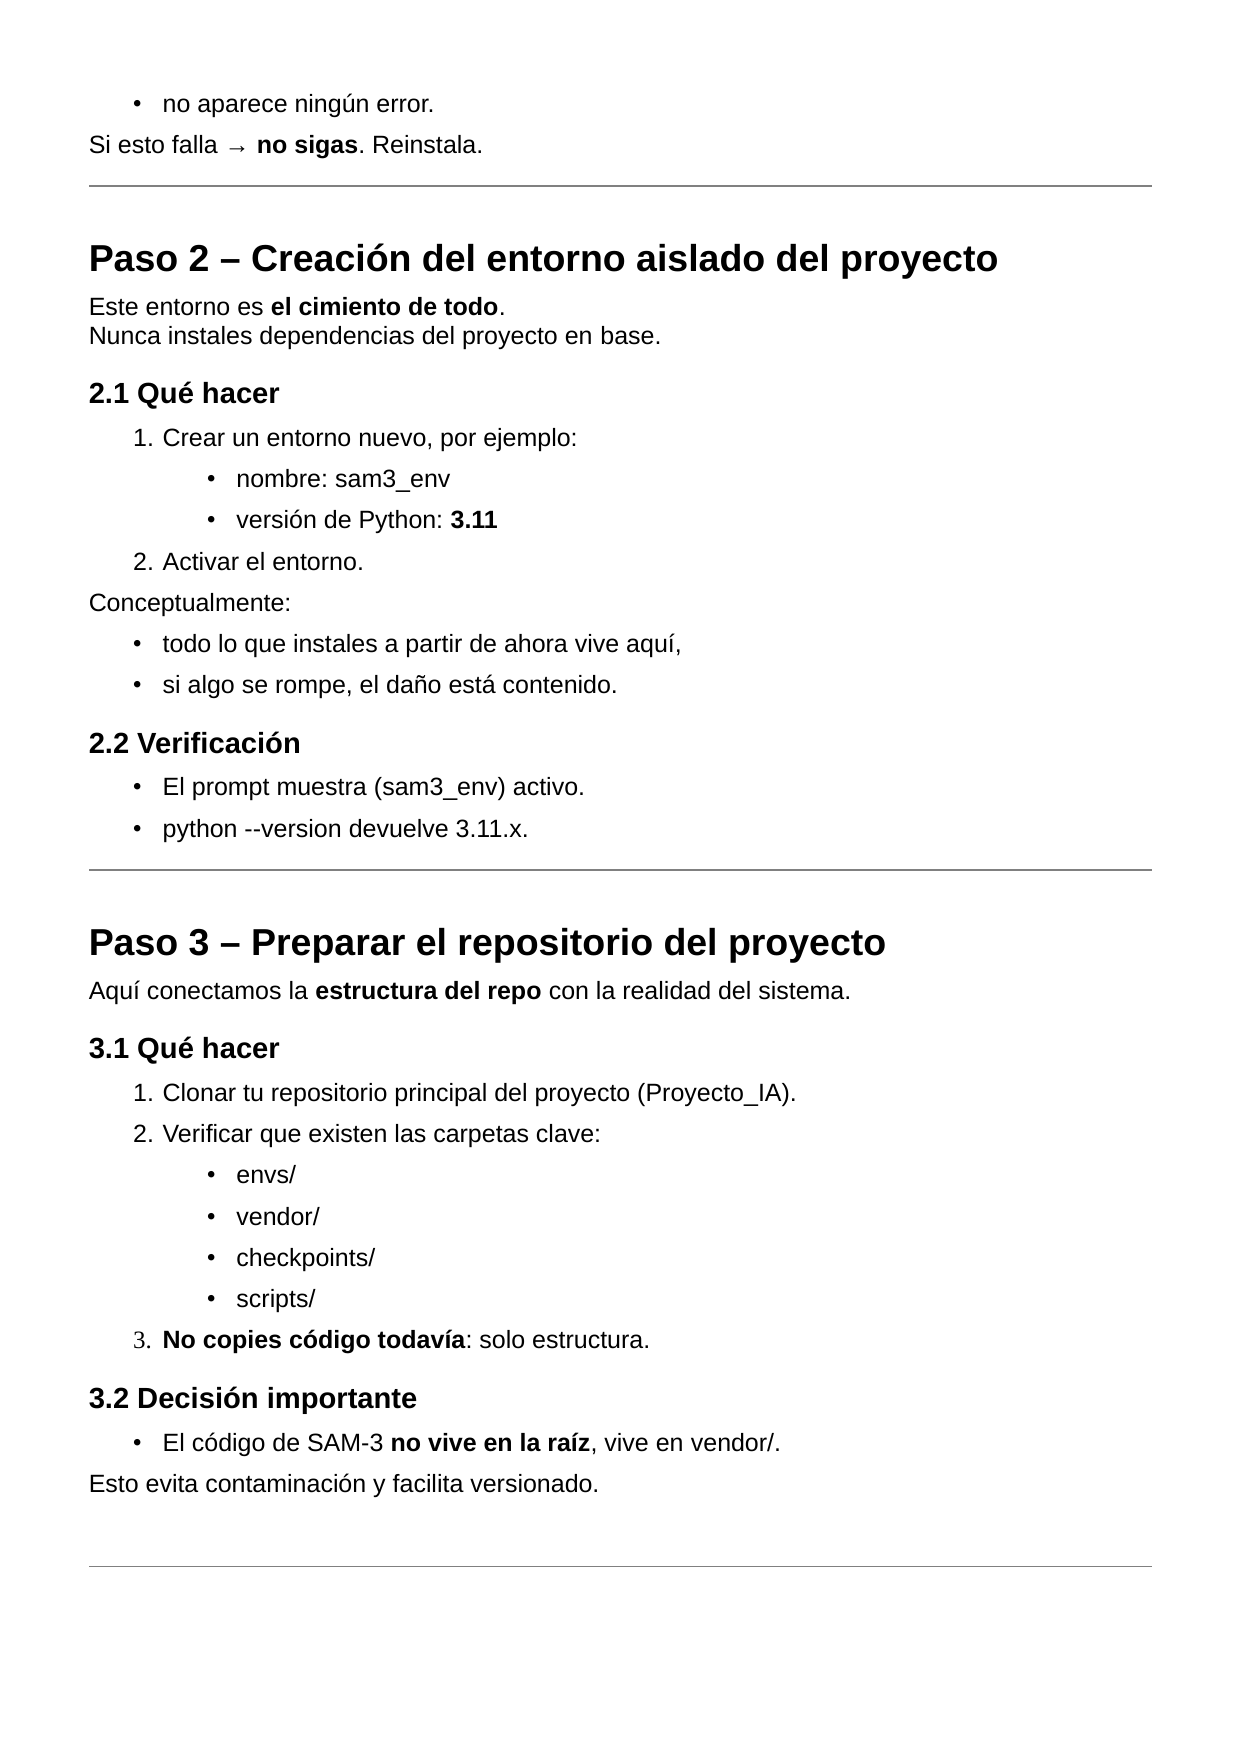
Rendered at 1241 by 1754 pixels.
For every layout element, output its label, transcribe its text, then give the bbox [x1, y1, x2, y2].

list Crear un entorno nuevo, por ejemplo: [133, 422, 1152, 451]
subtitle 3.1 Qué hacer [88, 1032, 1152, 1065]
list El código de SAM-3 no vive en la raíz, vive en vendor/. [133, 1427, 1152, 1456]
subtitle 2.1 Qué hacer [88, 376, 1152, 410]
list Clonar tu repositorio principal del proyecto (Proyecto_IA). [133, 1078, 1152, 1106]
subtitle Paso 3 – Preparar el repositorio del proyecto [88, 920, 1152, 963]
text Este entorno es el cimiento de todo. Nunca instales dependencias del proyecto en base. [88, 292, 1152, 349]
subtitle 3.2 Decisión importante [88, 1381, 1152, 1415]
list No copies código todavía: solo estructura. [133, 1326, 1152, 1354]
subtitle Paso 2 – Creación del entorno aislado del proyecto [88, 236, 1152, 279]
list scripts/ [207, 1284, 1152, 1313]
list checkpoints/ [207, 1243, 1152, 1272]
list python --version devuelve 3.11.x. [133, 814, 1152, 842]
subtitle 2.2 Verificación [88, 726, 1152, 760]
list envs/ [207, 1160, 1152, 1189]
list Activar el entorno. [133, 546, 1152, 575]
list si algo se rompe, el daño está contenido. [133, 670, 1152, 699]
text Esto evita contaminación y facilita versionado. [88, 1469, 1152, 1498]
list no aparece ningún error. [133, 88, 1152, 117]
list vendor/ [207, 1201, 1152, 1230]
list todo lo que instales a partir de ahora vive aquí, [133, 629, 1152, 658]
text Conceptualmente: [88, 588, 1152, 616]
list El prompt muestra (sam3_env) activo. [133, 772, 1152, 801]
list nombre: sam3_env [207, 464, 1152, 493]
text Aquí conectamos la estructura del repo con la realidad del sistema. [88, 976, 1152, 1004]
text Si esto falla → no sigas. Reinstala. [88, 130, 1152, 159]
list Verificar que existen las carpetas clave: [133, 1119, 1152, 1148]
list versión de Python: 3.11 [207, 505, 1152, 534]
